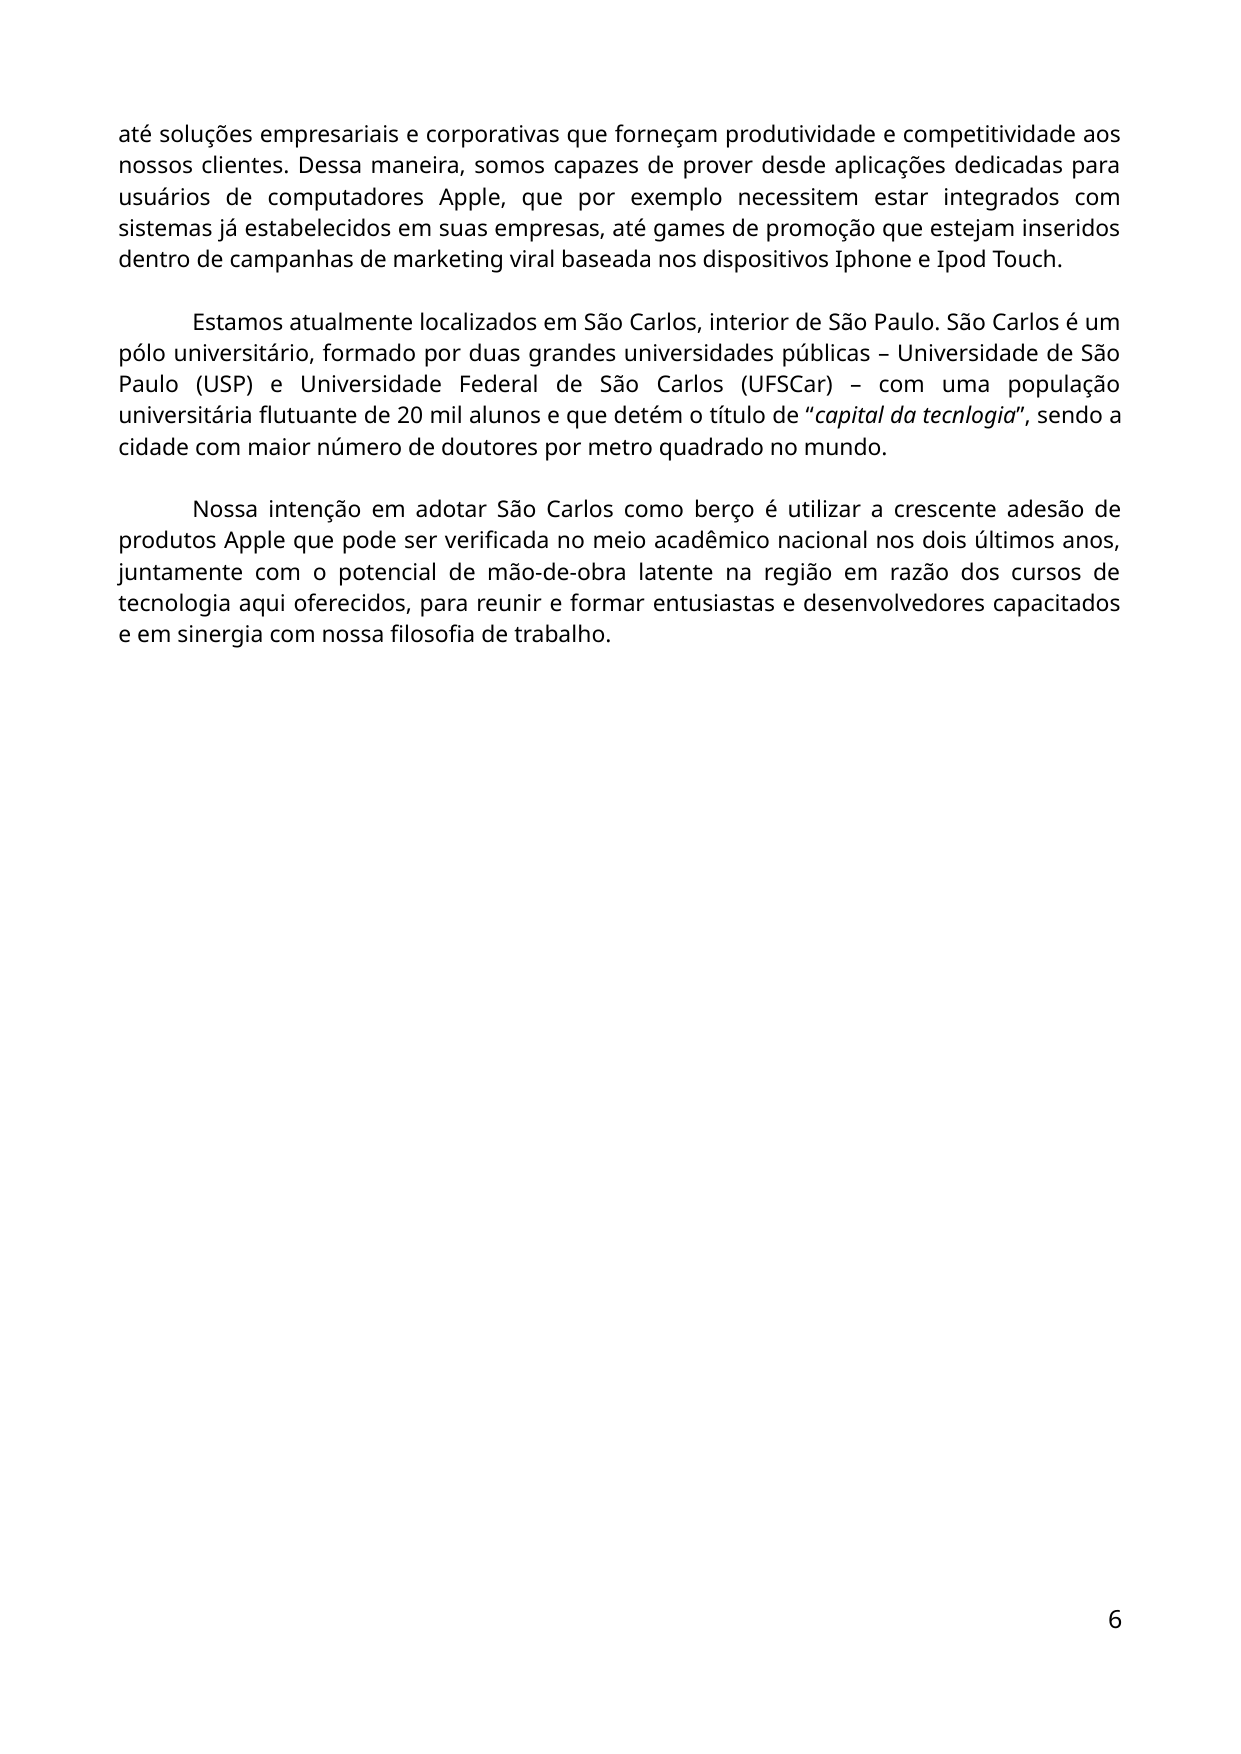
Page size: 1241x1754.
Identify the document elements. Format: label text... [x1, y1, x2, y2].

text até soluções empresariais e corporativas que forneçam produtividade e competitividade aos nossos clientes. Dessa maneira, somos capazes de prover desde aplicações dedicadas para usuários de computadores Apple, que por exemplo necessitem estar integrados com sistemas já estabelecidos em suas empresas, até games de promoção que estejam inseridos dentro de campanhas de marketing viral baseada nos dispositivos Iphone e Ipod Touch. [118, 118, 1122, 274]
text Nossa intenção em adotar São Carlos como berço é utilizar a crescente adesão de produtos Apple que pode ser verificada no meio acadêmico nacional nos dois últimos anos, juntamente com o potencial de mão-de-obra latente na região em razão dos cursos de tecnologia aqui oferecidos, para reunir e formar entusiastas e desenvolvedores capacitados e em sinergia com nossa filosofia de trabalho. [118, 493, 1122, 649]
text Estamos atualmente localizados em São Carlos, interior de São Paulo. São Carlos é um pólo universitário, formado por duas grandes universidades públicas – Universidade de São Paulo (USP) e Universidade Federal de São Carlos (UFSCar) – com uma população universitária flutuante de 20 mil alunos e que detém o título de “capital da tecnlogia”, sendo a cidade com maior número de doutores por metro quadrado no mundo. [118, 306, 1122, 462]
